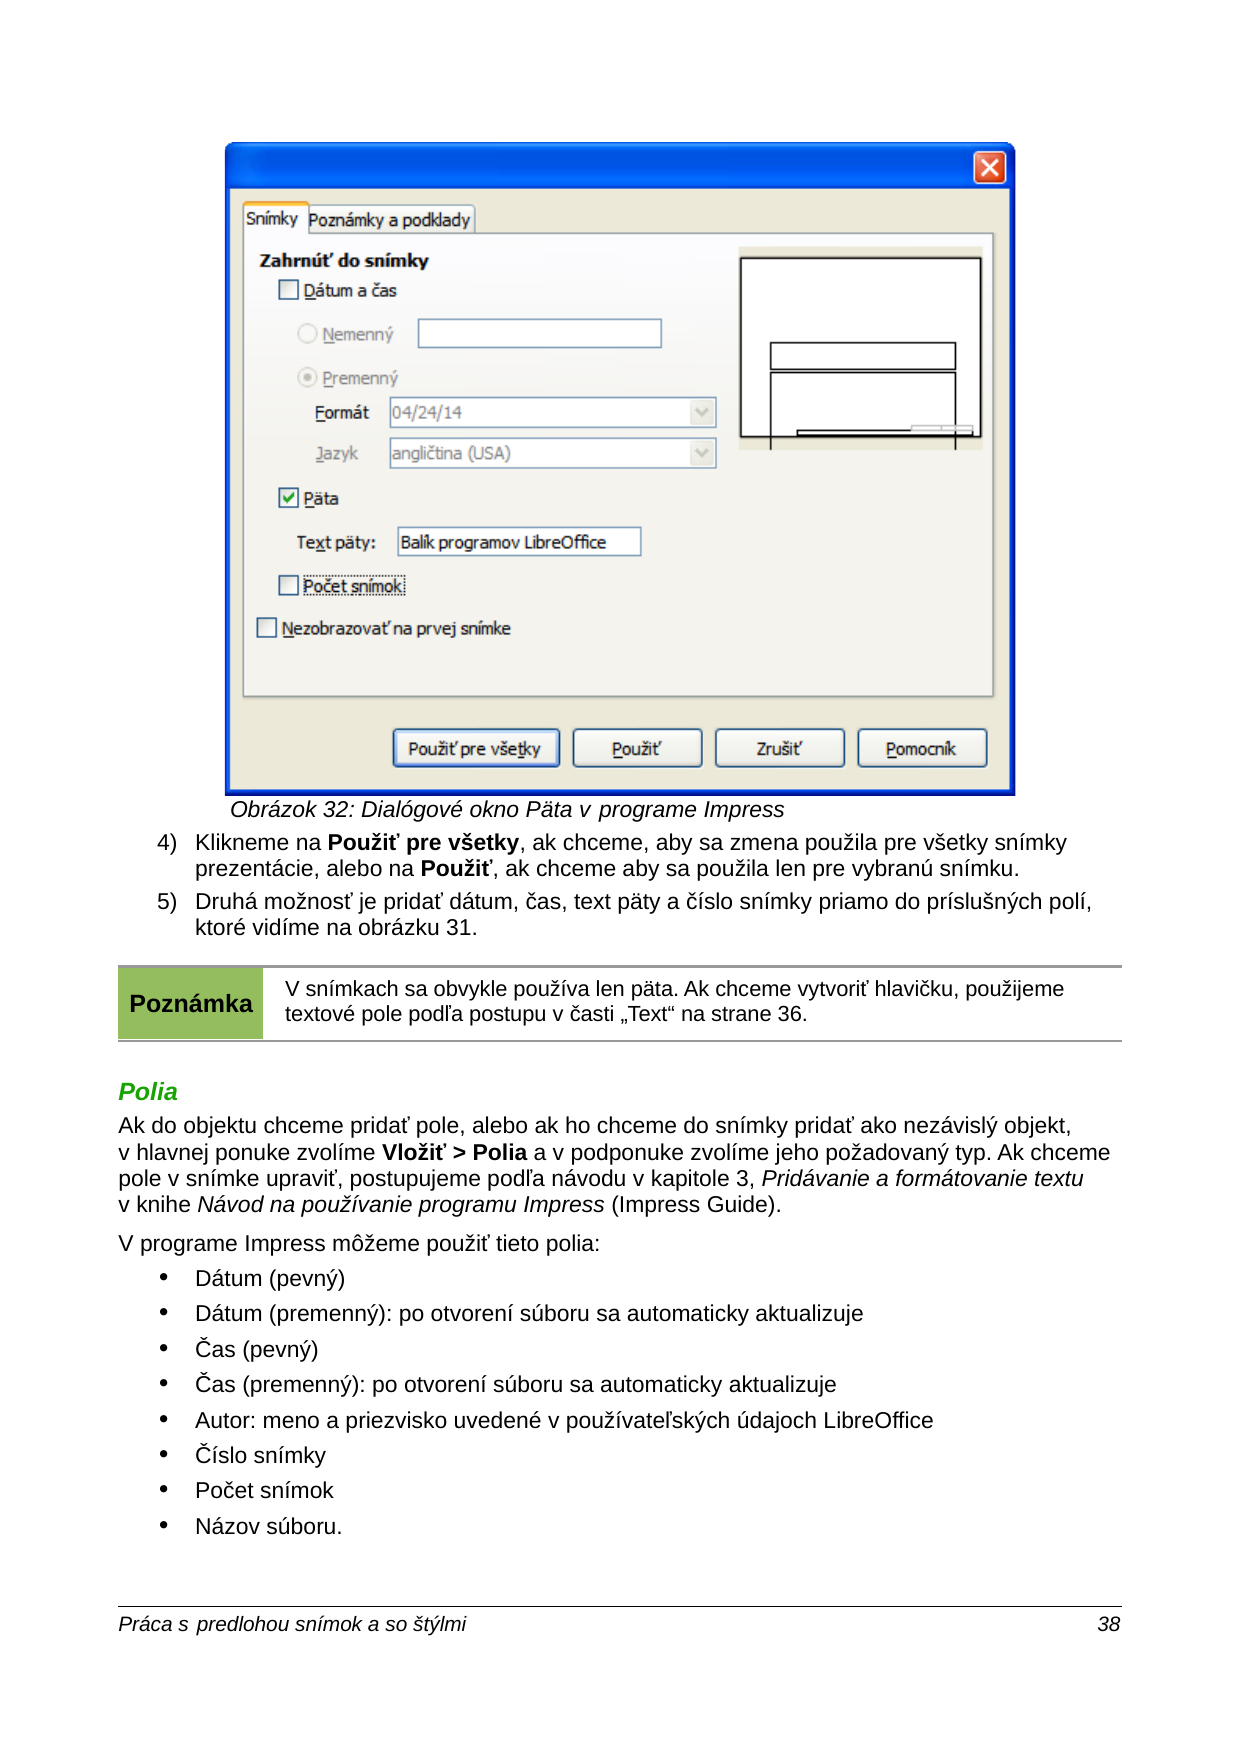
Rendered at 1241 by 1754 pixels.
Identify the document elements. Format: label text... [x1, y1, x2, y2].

list Počet snímok [156, 1476, 1122, 1505]
picture [224, 142, 1016, 796]
list Autor: meno a priezvisko uvedené v používateľských údajoch LibreOffice [156, 1405, 1122, 1434]
list Čas (pevný) [156, 1334, 1122, 1363]
list Dátum (pevný) [156, 1263, 1122, 1292]
table_header Poznámka [118, 968, 263, 1039]
list Číslo snímky [156, 1440, 1122, 1469]
list Klikneme na Použiť pre všetky, ak chceme, aby sa zmena použila pre všetky snímky prezentácie, alebo na Použiť, ak chceme aby sa použila len pre vybranú snímku. [177, 829, 1122, 881]
text Ak do objektu chceme pridať pole, alebo ak ho chceme do snímky pridať ako nezávislý objekt, v hlavnej ponuke zvolíme Vložiť > Polia a v podponuke zvolíme jeho požadovaný typ. Ak chceme pole v snímke upraviť, postupujeme podľa návodu v kapitole 3, Pridávanie a formátovanie textu v knihe Návod na používanie programu Impress (Impress Guide). [118, 1112, 1122, 1218]
list Názov súboru. [156, 1511, 1122, 1540]
subtitle Polia [118, 1077, 1122, 1106]
table_header V snímkach sa obvykle používa len päta. Ak chceme vytvoriť hlavičku, použijeme textové pole podľa postupu v časti „Text“ na strane 34. [264, 968, 1122, 1039]
list Druhá možnosť je pridať dátum, čas, text päty a číslo snímky priamo do príslušných polí, ktoré vidíme na obrázku 31. [177, 888, 1122, 940]
list V programe Impress môžeme použiť tieto polia: [118, 1230, 1122, 1257]
text Obrázok 26: Dialógové okno Päta v programe Impress [230, 796, 1011, 822]
list Dátum (premenný): po otvorení súboru sa automaticky aktualizuje [156, 1298, 1122, 1328]
list Čas (premenný): po otvorení súboru sa automaticky aktualizuje [156, 1369, 1122, 1398]
